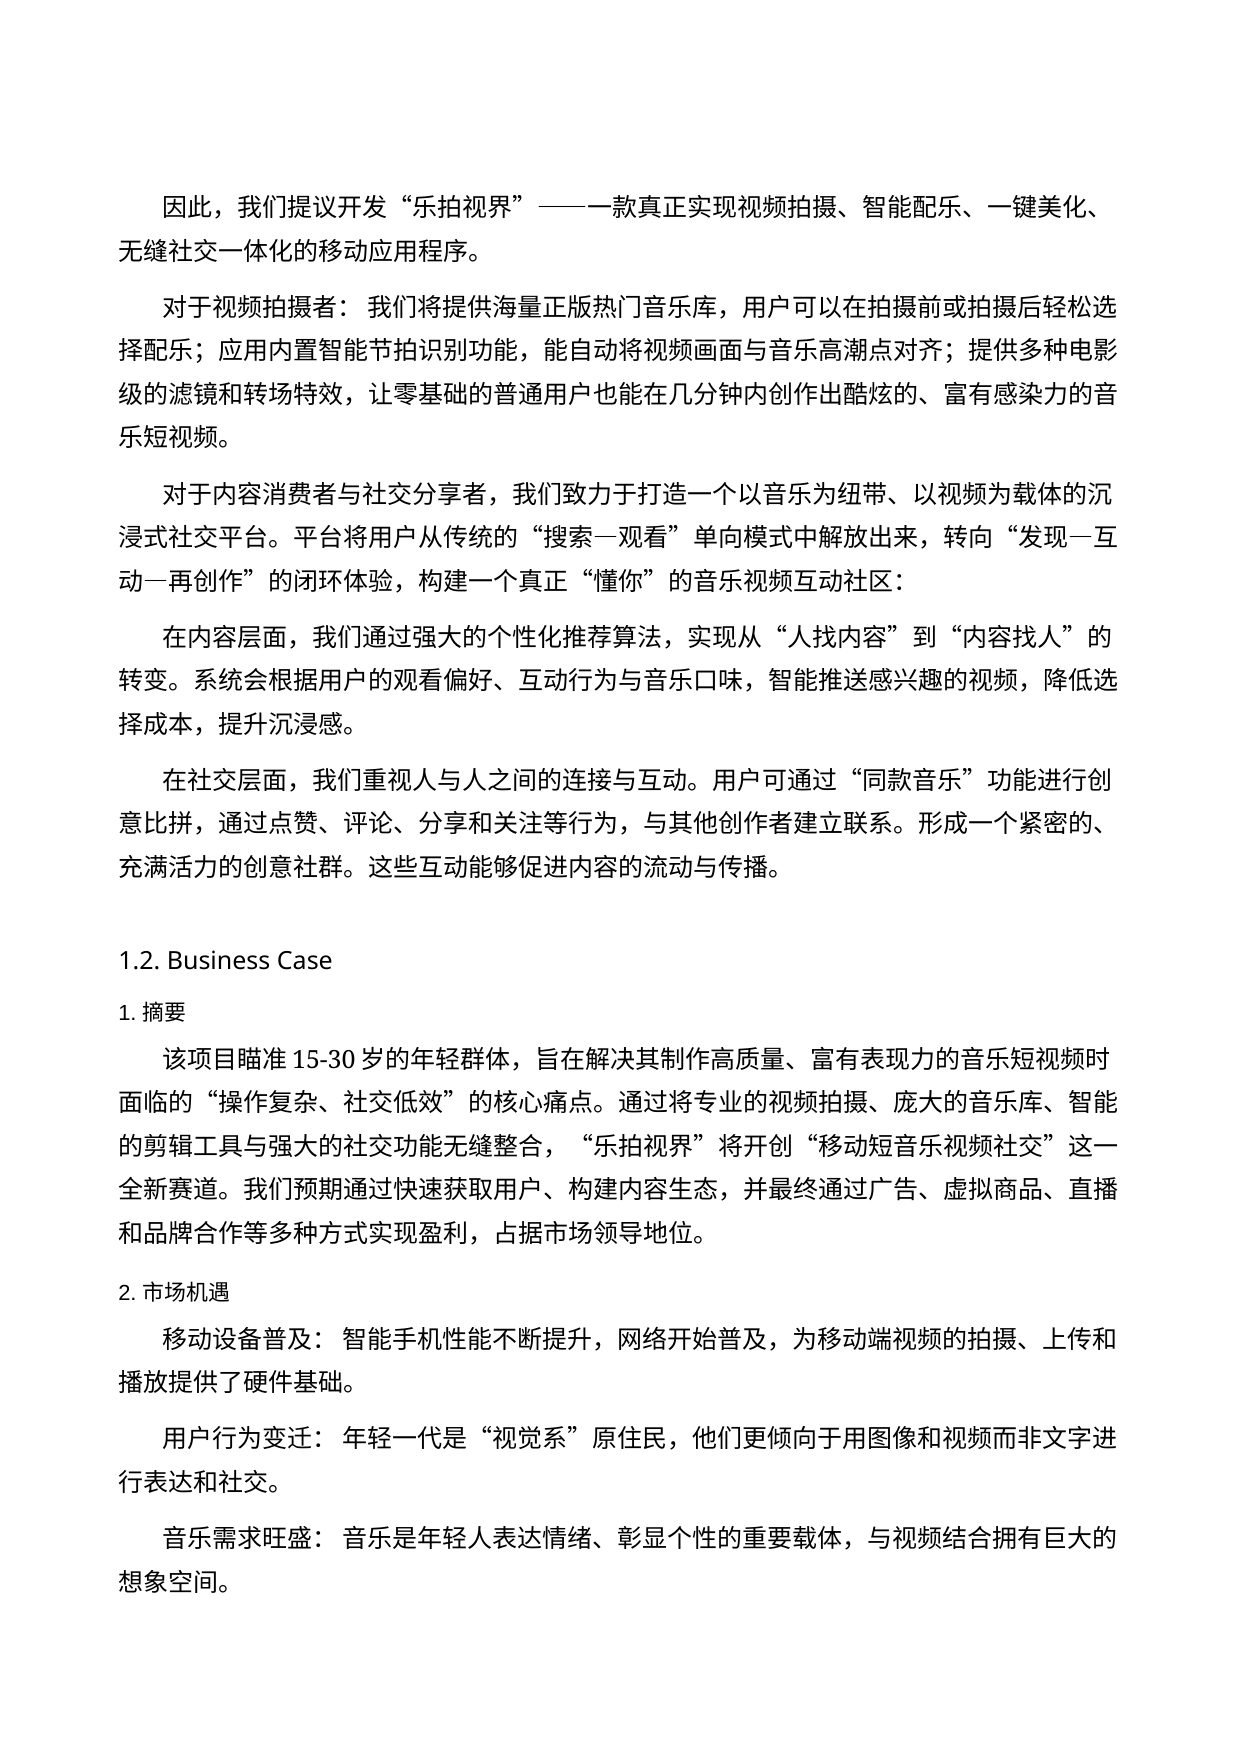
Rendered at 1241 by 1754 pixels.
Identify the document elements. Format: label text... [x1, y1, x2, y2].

text 在内容层面，我们通过强大的个性化推荐算法，实现从“人找内容”到“内容找人”的转变。系统会根据用户的观看偏好、互动行为与音乐口味，智能推送感兴趣的视频，降低选择成本，提升沉浸感。 [118, 617, 1122, 740]
subtitle Business Case [118, 942, 1122, 976]
text 在社交层面，我们重视人与人之间的连接与互动。用户可通过“同款音乐”功能进行创意比拼，通过点赞、评论、分享和关注等行为，与其他创作者建立联系。形成一个紧密的、充满活力的创意社群。这些互动能够促进内容的流动与传播。 [118, 761, 1122, 884]
subtitle 摘要 [118, 995, 1122, 1027]
text 对于内容消费者与社交分享者，我们致力于打造一个以音乐为纽带、以视频为载体的沉浸式社交平台。平台将用户从传统的“搜索—观看”单向模式中解放出来，转向“发现—互动—再创作”的闭环体验，构建一个真正“懂你”的音乐视频互动社区： [118, 474, 1122, 597]
text 音乐需求旺盛： 音乐是年轻人表达情绪、彰显个性的重要载体，与视频结合拥有巨大的想象空间。 [118, 1519, 1122, 1598]
text 该项目瞄准15-30岁的年轻群体，旨在解决其制作高质量、富有表现力的音乐短视频时面临的“操作复杂、社交低效”的核心痛点。通过将专业的视频拍摄、庞大的音乐库、智能的剪辑工具与强大的社交功能无缝整合，“乐拍视界”将开创“移动短音乐视频社交”这一全新赛道。我们预期通过快速获取用户、构建内容生态，并最终通过广告、虚拟商品、直播和品牌合作等多种方式实现盈利，占据市场领导地位。 [118, 1039, 1122, 1249]
text 因此，我们提议开发“乐拍视界”——一款真正实现视频拍摄、智能配乐、一键美化、无缝社交一体化的移动应用程序。 [118, 188, 1122, 267]
text 用户行为变迁： 年轻一代是“视觉系”原住民，他们更倾向于用图像和视频而非文字进行表达和社交。 [118, 1419, 1122, 1498]
text 对于视频拍摄者： 我们将提供海量正版热门音乐库，用户可以在拍摄前或拍摄后轻松选择配乐；应用内置智能节拍识别功能，能自动将视频画面与音乐高潮点对齐；提供多种电影级的滤镜和转场特效，让零基础的普通用户也能在几分钟内创作出酷炫的、富有感染力的音乐短视频。 [118, 287, 1122, 454]
subtitle 市场机遇 [118, 1275, 1122, 1306]
text 移动设备普及： 智能手机性能不断提升，网络开始普及，为移动端视频的拍摄、上传和播放提供了硬件基础。 [118, 1319, 1122, 1399]
